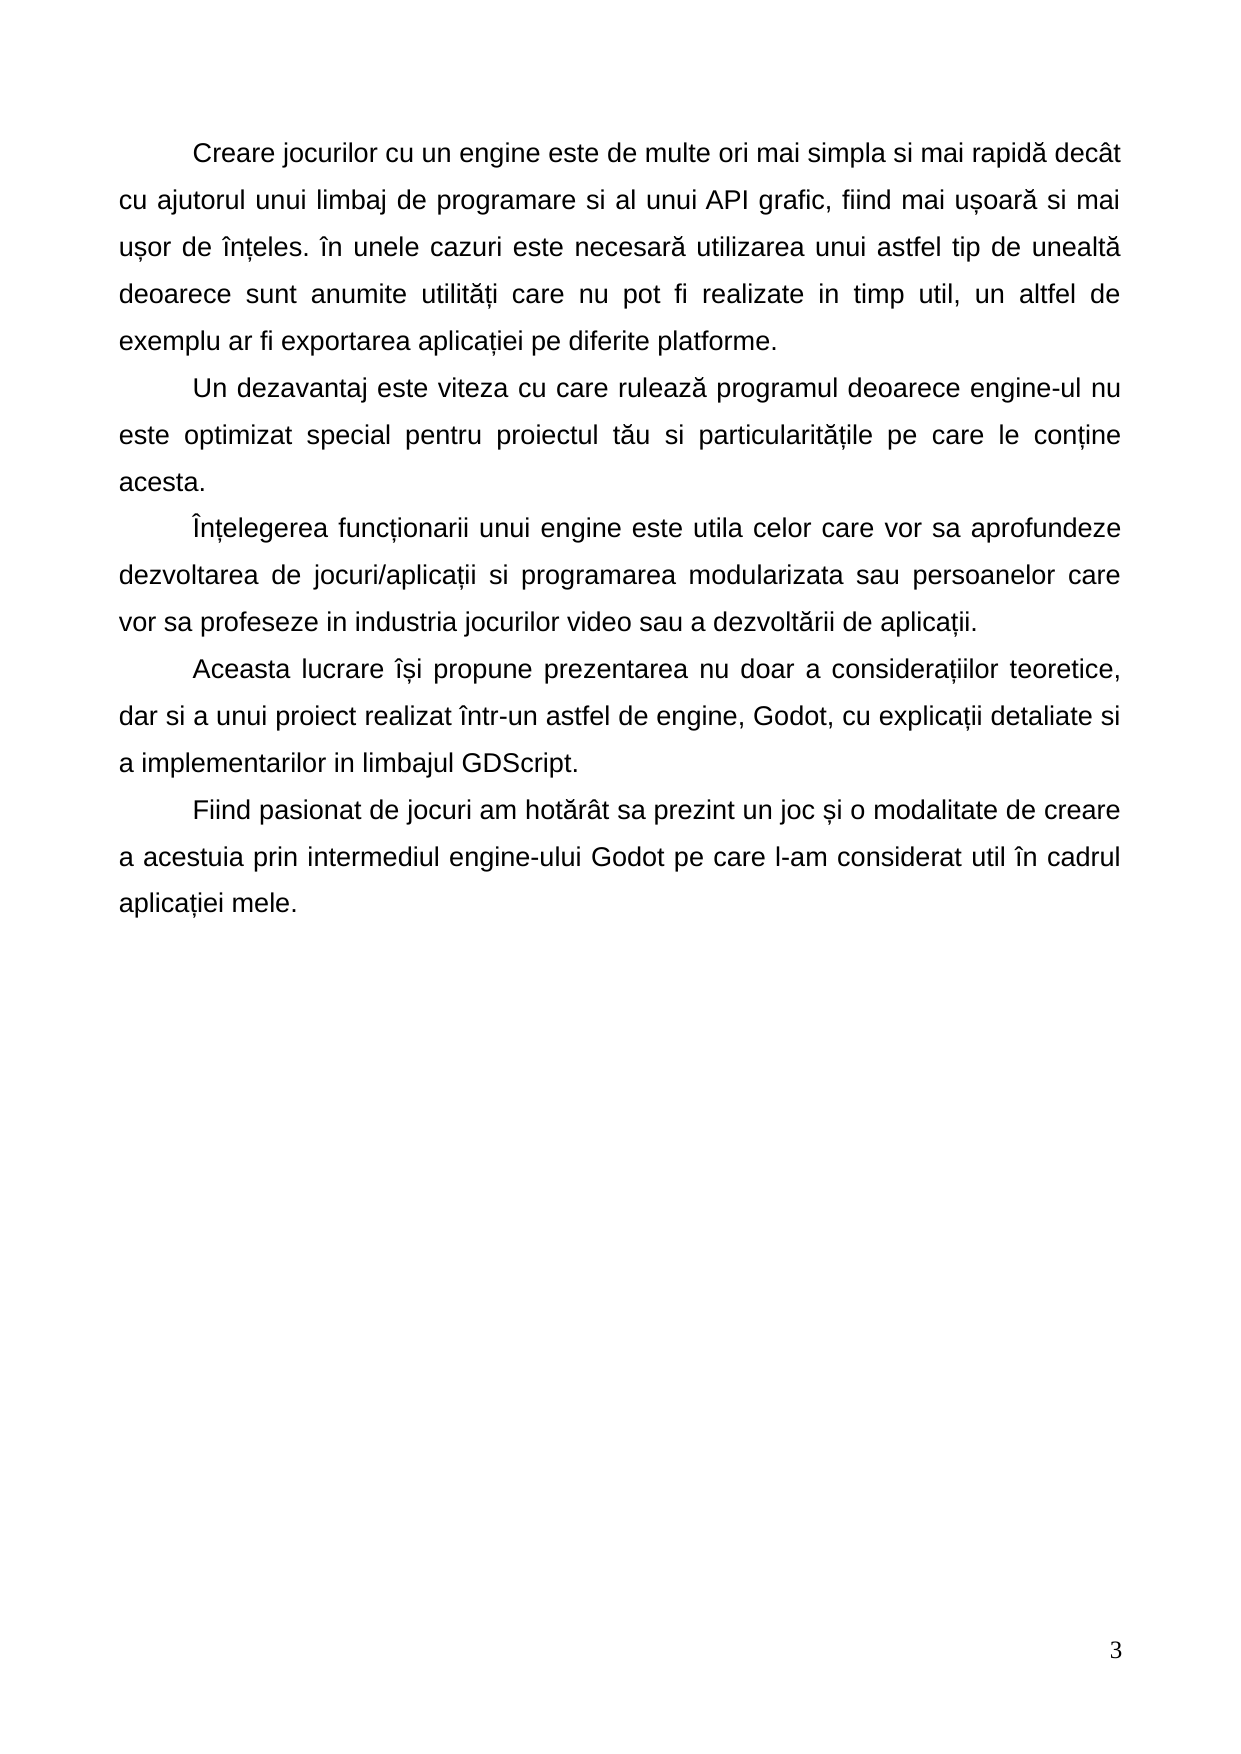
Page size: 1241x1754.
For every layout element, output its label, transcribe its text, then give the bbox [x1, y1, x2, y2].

text Fiind pasionat de jocuri am hotărât sa prezint un joc și o modalitate de creare a acestuia prin intermediul engine-ului Godot pe care l-am considerat util în cadrul aplicației mele. [118, 794, 1122, 919]
text Creare jocurilor cu un engine este de multe ori mai simpla si mai rapidă decât cu ajutorul unui limbaj de programare si al unui API grafic, fiind mai ușoară si mai ușor de înțeles. în unele cazuri este necesară utilizarea unui astfel tip de unealtă deoarece sunt anumite utilități care nu pot fi realizate in timp util, un altfel de exemplu ar fi exportarea aplicației pe diferite platforme. [118, 137, 1122, 356]
text Un dezavantaj este viteza cu care rulează programul deoarece engine-ul nu este optimizat special pentru proiectul tău si particularitățile pe care le conține acesta. [118, 372, 1122, 497]
text Aceasta lucrare își propune prezentarea nu doar a considerațiilor teoretice, dar si a unui proiect realizat într-un astfel de engine, Godot, cu explicații detaliate si a implementarilor in limbajul GDScript. [118, 653, 1122, 778]
text Înțelegerea funcționarii unui engine este utila celor care vor sa aprofundeze dezvoltarea de jocuri/aplicații si programarea modularizata sau persoanelor care vor sa profeseze in industria jocurilor video sau a dezvoltării de aplicații. [118, 512, 1122, 637]
